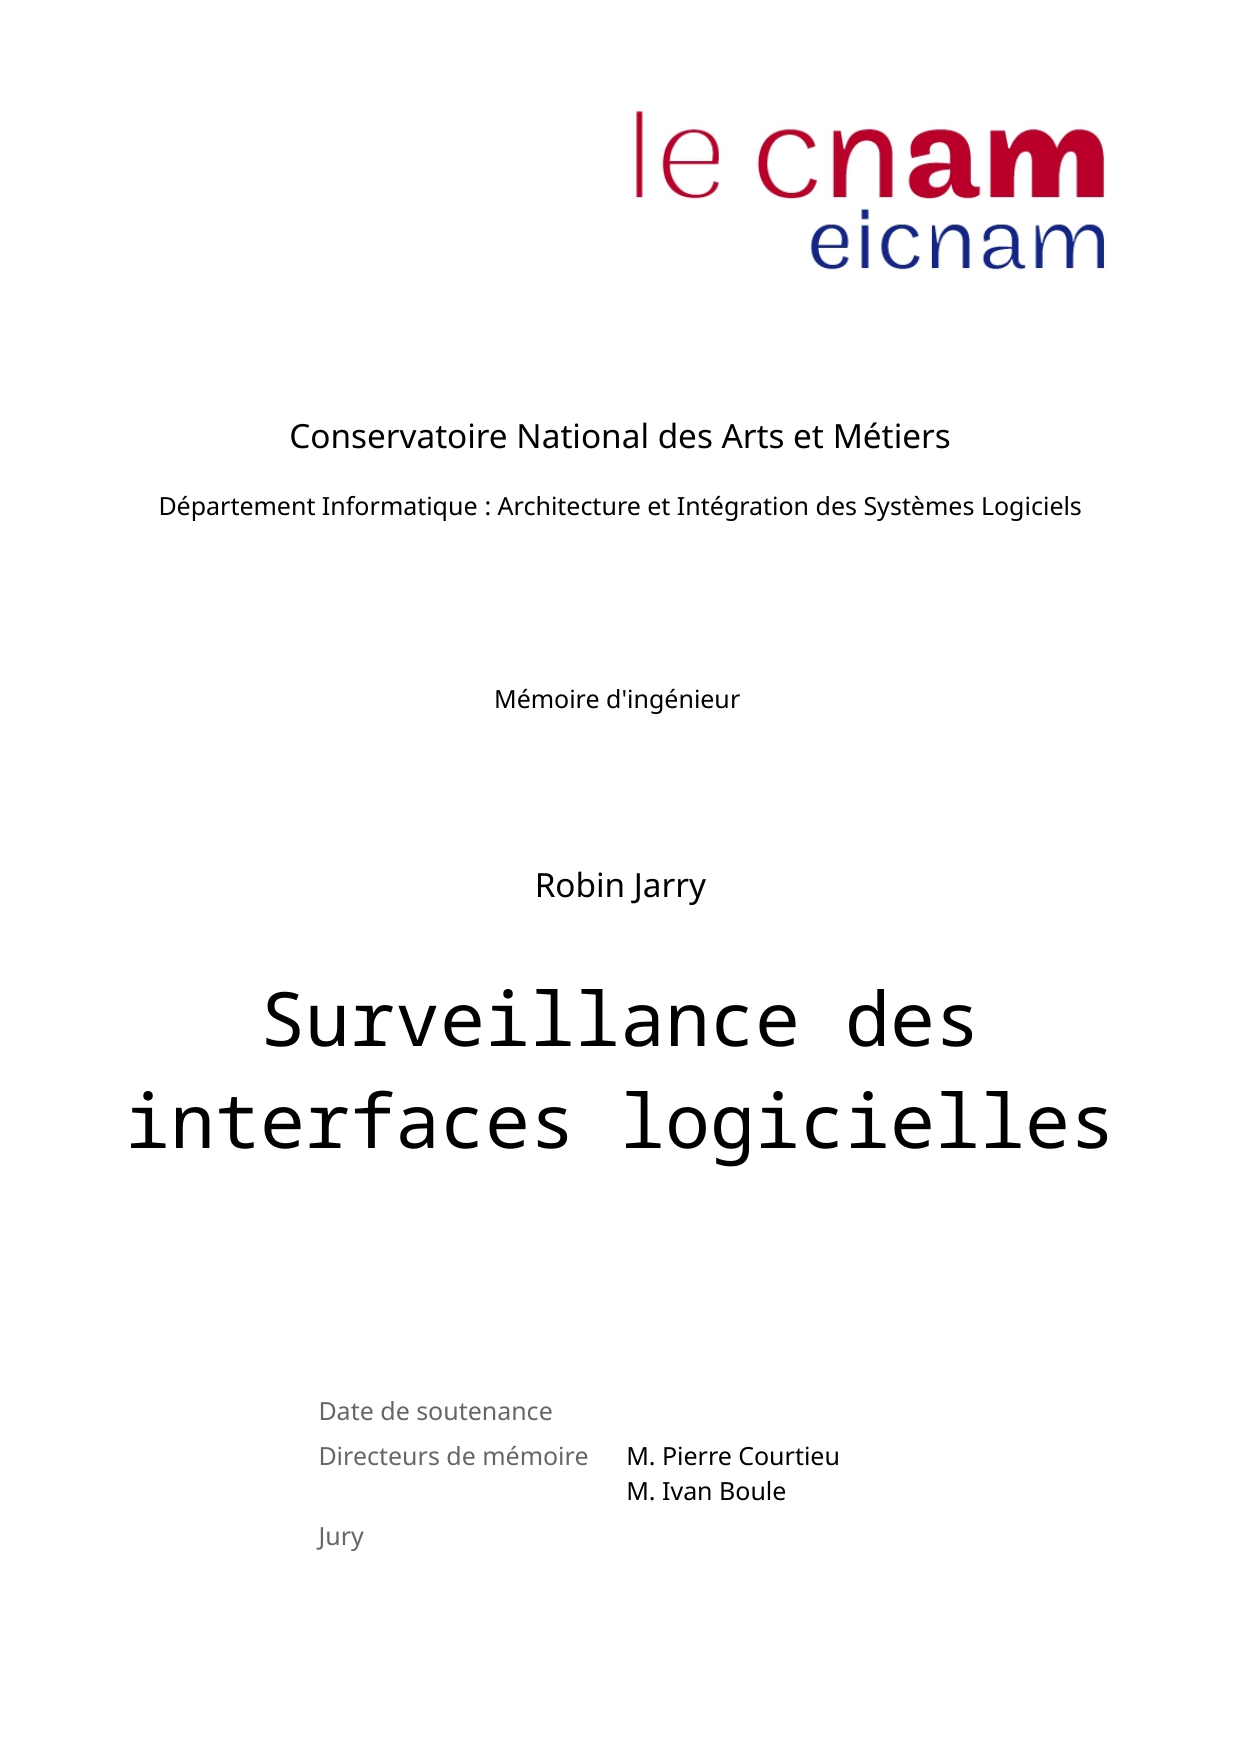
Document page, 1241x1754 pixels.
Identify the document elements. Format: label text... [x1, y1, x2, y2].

table_cell [620, 1513, 923, 1558]
table_header [620, 1388, 923, 1433]
picture [514, 105, 1142, 285]
text Mémoire d'ingénieur [118, 681, 1122, 715]
text Département Informatique : Architecture et Intégration des Systèmes Logiciels [118, 489, 1122, 523]
table_header Date de soutenance [313, 1388, 620, 1433]
subtitle Surveillance des interfaces logicielles [118, 967, 1122, 1171]
table_cell Jury [313, 1513, 620, 1558]
text Conservatoire National des Arts et Métiers [118, 413, 1122, 459]
table_cell M. Pierre Courtieu M. Ivan Boule [620, 1433, 923, 1513]
text Robin Jarry [118, 862, 1122, 907]
table_cell Directeurs de mémoire [313, 1433, 620, 1513]
